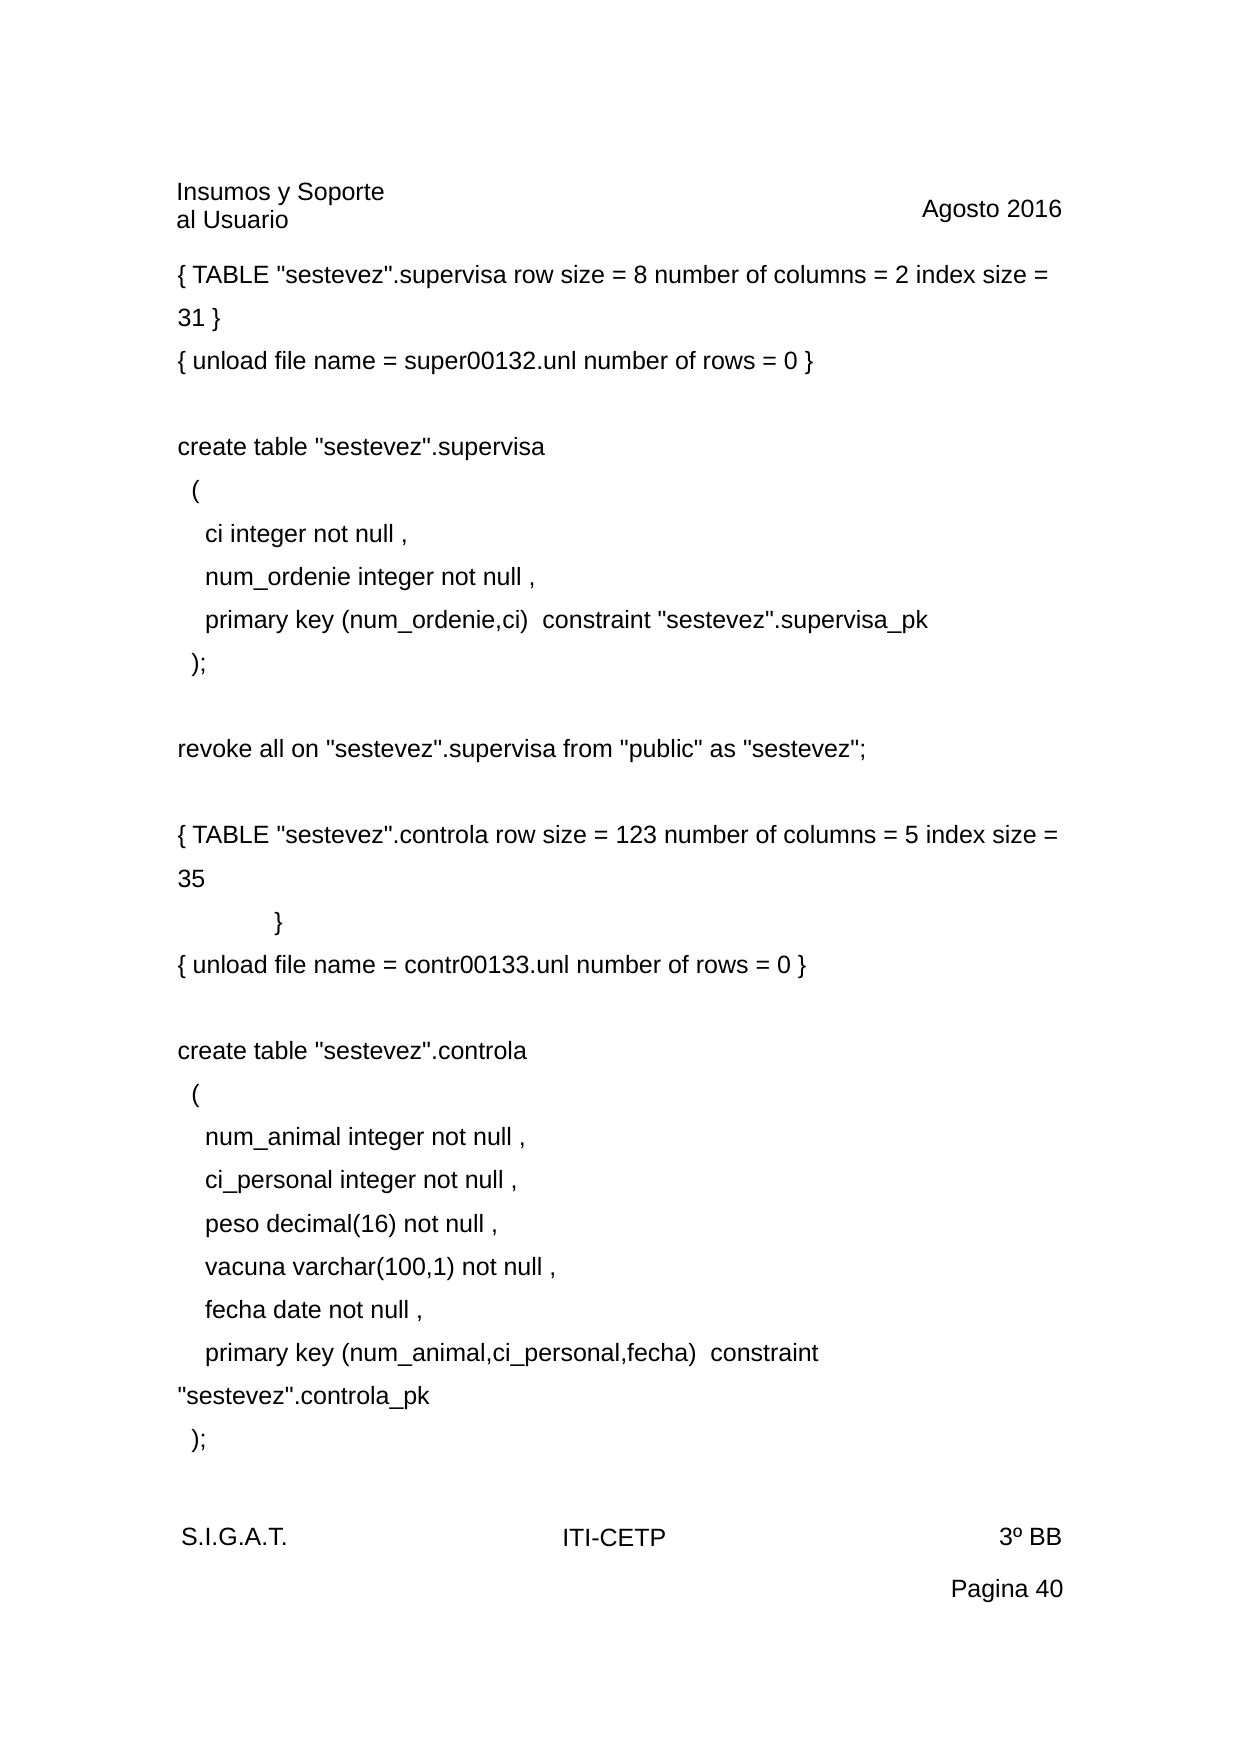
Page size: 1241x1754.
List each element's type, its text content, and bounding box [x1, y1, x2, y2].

text { TABLE "sestevez".supervisa row size = 8 number of columns = 2 index size = 31 } { unload file name = super00132.unl number of rows = 0 } create table "sestevez".supervisa ( ci integer not null , num_ordenie integer not null , primary key (num_ordenie,ci) constraint "sestevez".supervisa_pk ); revoke all on "sestevez".supervisa from "public" as "sestevez"; { TABLE "sestevez".controla row size = 123 number of columns = 5 index size = 35 } { unload file name = contr00133.unl number of rows = 0 } create table "sestevez".controla ( num_animal integer not null , ci_personal integer not null , peso decimal(16) not null , vacuna varchar(100,1) not null , fecha date not null , primary key (num_animal,ci_personal,fecha) constraint "sestevez".controla_pk ); [177, 260, 1063, 1453]
